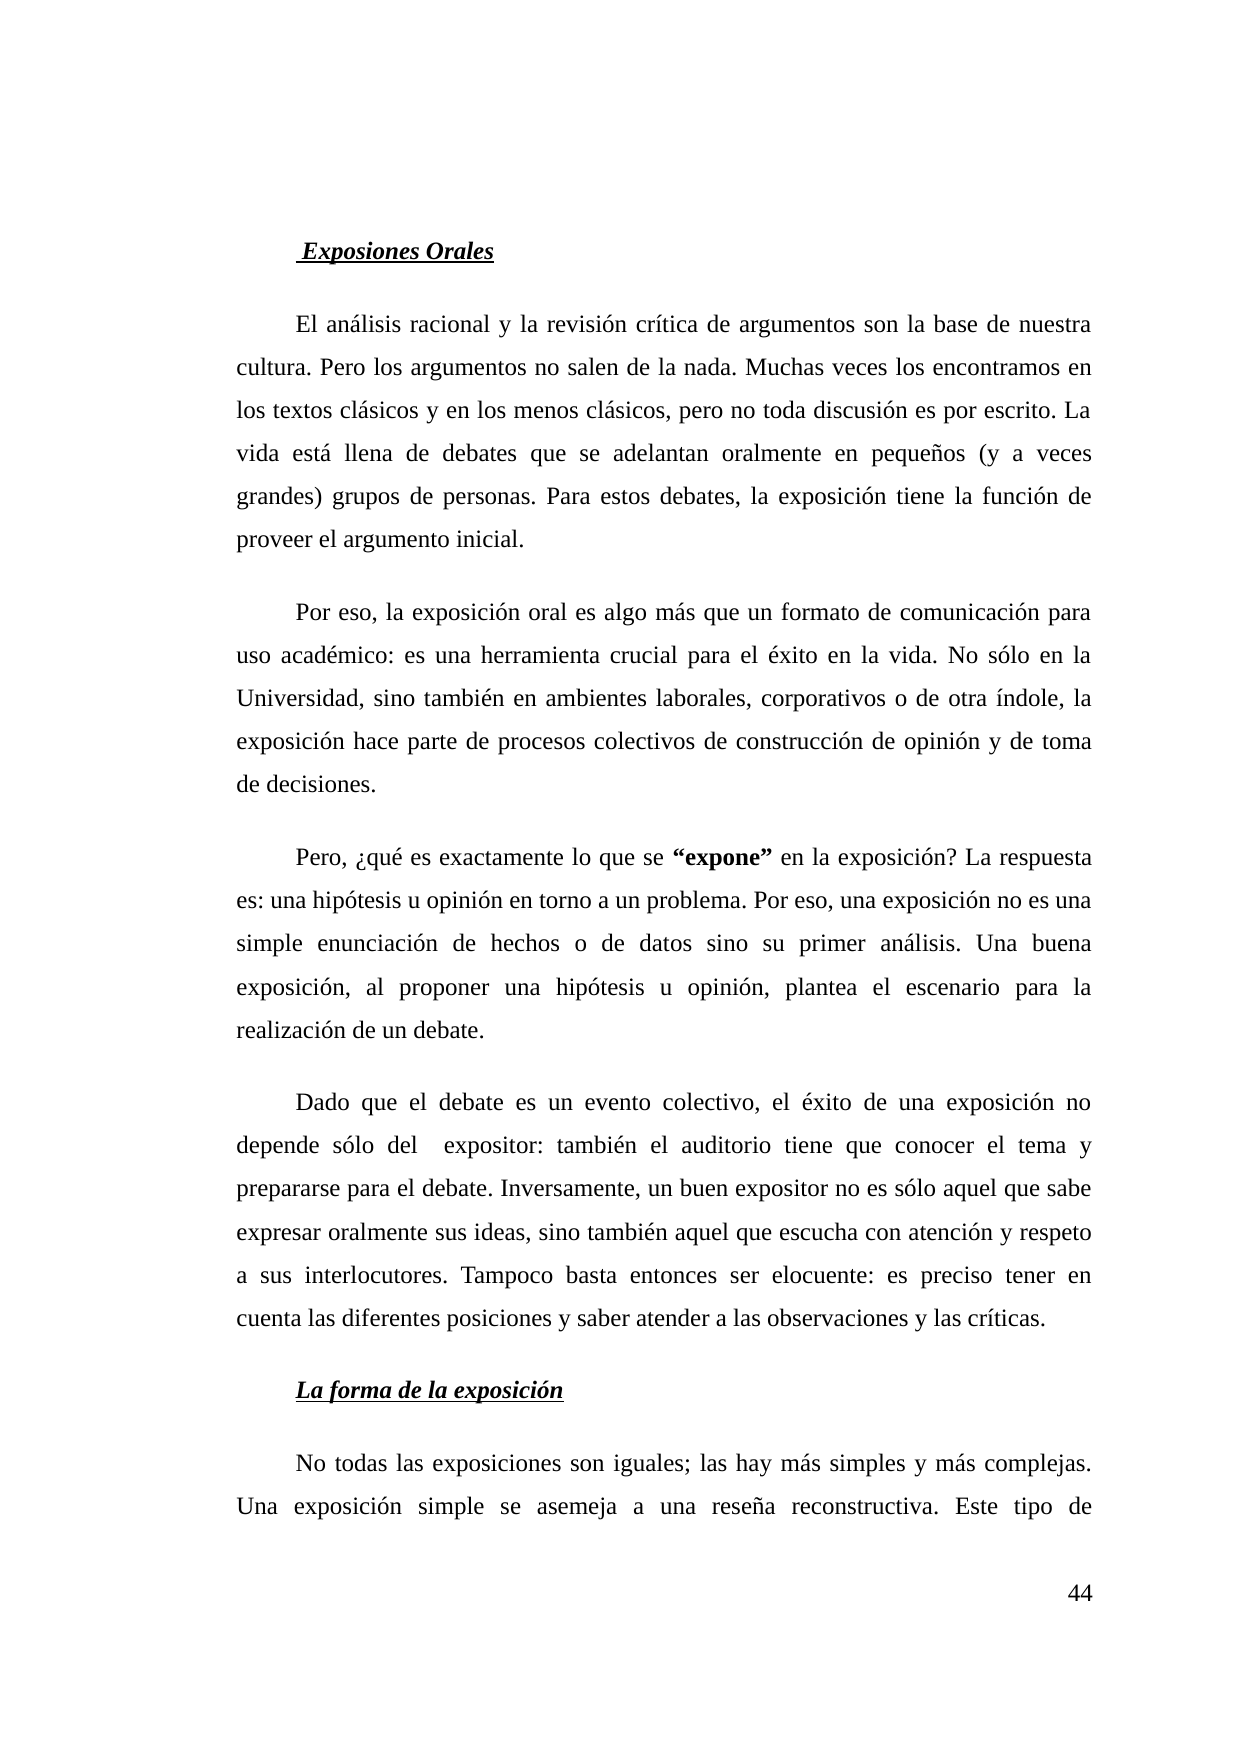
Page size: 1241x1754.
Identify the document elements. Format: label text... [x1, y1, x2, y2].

text El análisis racional y la revisión crítica de argumentos son la base de nuestra cultura. Pero los argumentos no salen de la nada. Muchas veces los encontramos en los textos clásicos y en los menos clásicos, pero no toda discusión es por escrito. La vida está llena de debates que se adelantan oralmente en pequeños (y a veces grandes) grupos de personas. Para estos debates, la exposición tiene la función de proveer el argumento inicial. [236, 309, 1093, 553]
text Dado que el debate es un evento colectivo, el éxito de una exposición no depende sólo del expositor: también el auditorio tiene que conocer el tema y prepararse para el debate. Inversamente, un buen expositor no es sólo aquel que sabe expresar oralmente sus ideas, sino también aquel que escucha con atención y respeto a sus interlocutores. Tampoco basta entonces ser elocuente: es preciso tener en cuenta las diferentes posiciones y saber atender a las observaciones y las críticas. [236, 1087, 1093, 1332]
text Pero, ¿qué es exactamente lo que se “expone” en la exposición? La respuesta es: una hipótesis u opinión en torno a un problema. Por eso, una exposición no es una simple enunciación de hechos o de datos sino su primer análisis. Una buena exposición, al proponer una hipótesis u opinión, plantea el escenario para la realización de un debate. [236, 842, 1093, 1043]
text Exposiones Orales [236, 236, 1093, 265]
text La forma de la exposición [236, 1376, 1093, 1404]
text No todas las exposiciones son iguales; las hay más simples y más complejas. Una exposición simple se asemeja a una reseña reconstructiva. Este tipo de [236, 1448, 1093, 1520]
text Por eso, la exposición oral es algo más que un formato de comunicación para uso académico: es una herramienta crucial para el éxito en la vida. No sólo en la Universidad, sino también en ambientes laborales, corporativos o de otra índole, la exposición hace parte de procesos colectivos de construcción de opinión y de toma de decisiones. [236, 597, 1093, 798]
